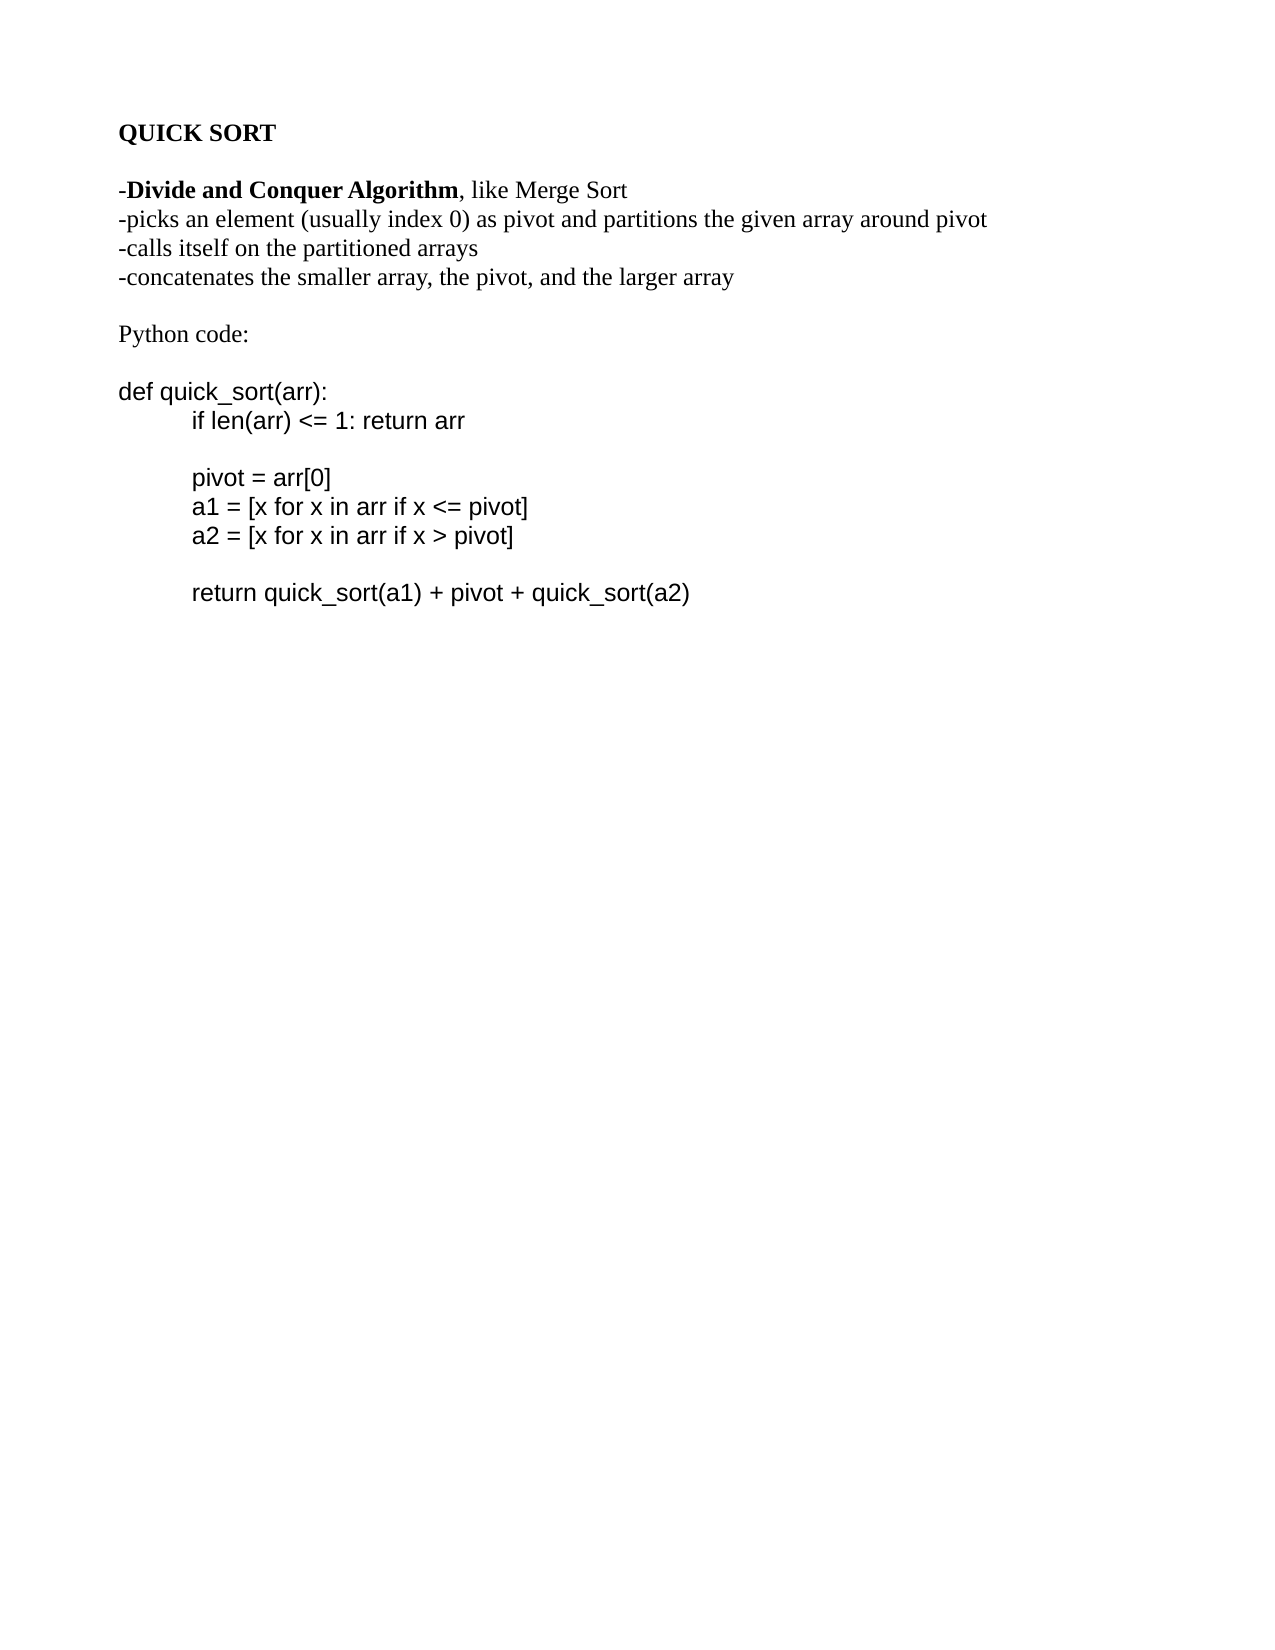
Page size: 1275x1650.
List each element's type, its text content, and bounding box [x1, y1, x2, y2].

text if len(arr) <= 1: return arr [118, 406, 1157, 434]
text return quick_sort(a1) + pivot + quick_sort(a2) [118, 578, 1157, 607]
text a1 = [x for x in arr if x <= pivot] [118, 492, 1157, 521]
text -Divide and Conquer Algorithm, like Merge Sort [118, 176, 1157, 204]
text -concatenates the smaller array, the pivot, and the larger array [118, 262, 1157, 291]
text Python code: [118, 319, 1157, 348]
text pivot = arr[0] [118, 463, 1157, 492]
text -calls itself on the partitioned arrays [118, 233, 1157, 262]
text -picks an element (usually index 0) as pivot and partitions the given array around pivot [118, 204, 1157, 233]
text QUICK SORT [118, 118, 1157, 147]
text a2 = [x for x in arr if x > pivot] [118, 521, 1157, 549]
text def quick_sort(arr): [118, 377, 1157, 406]
